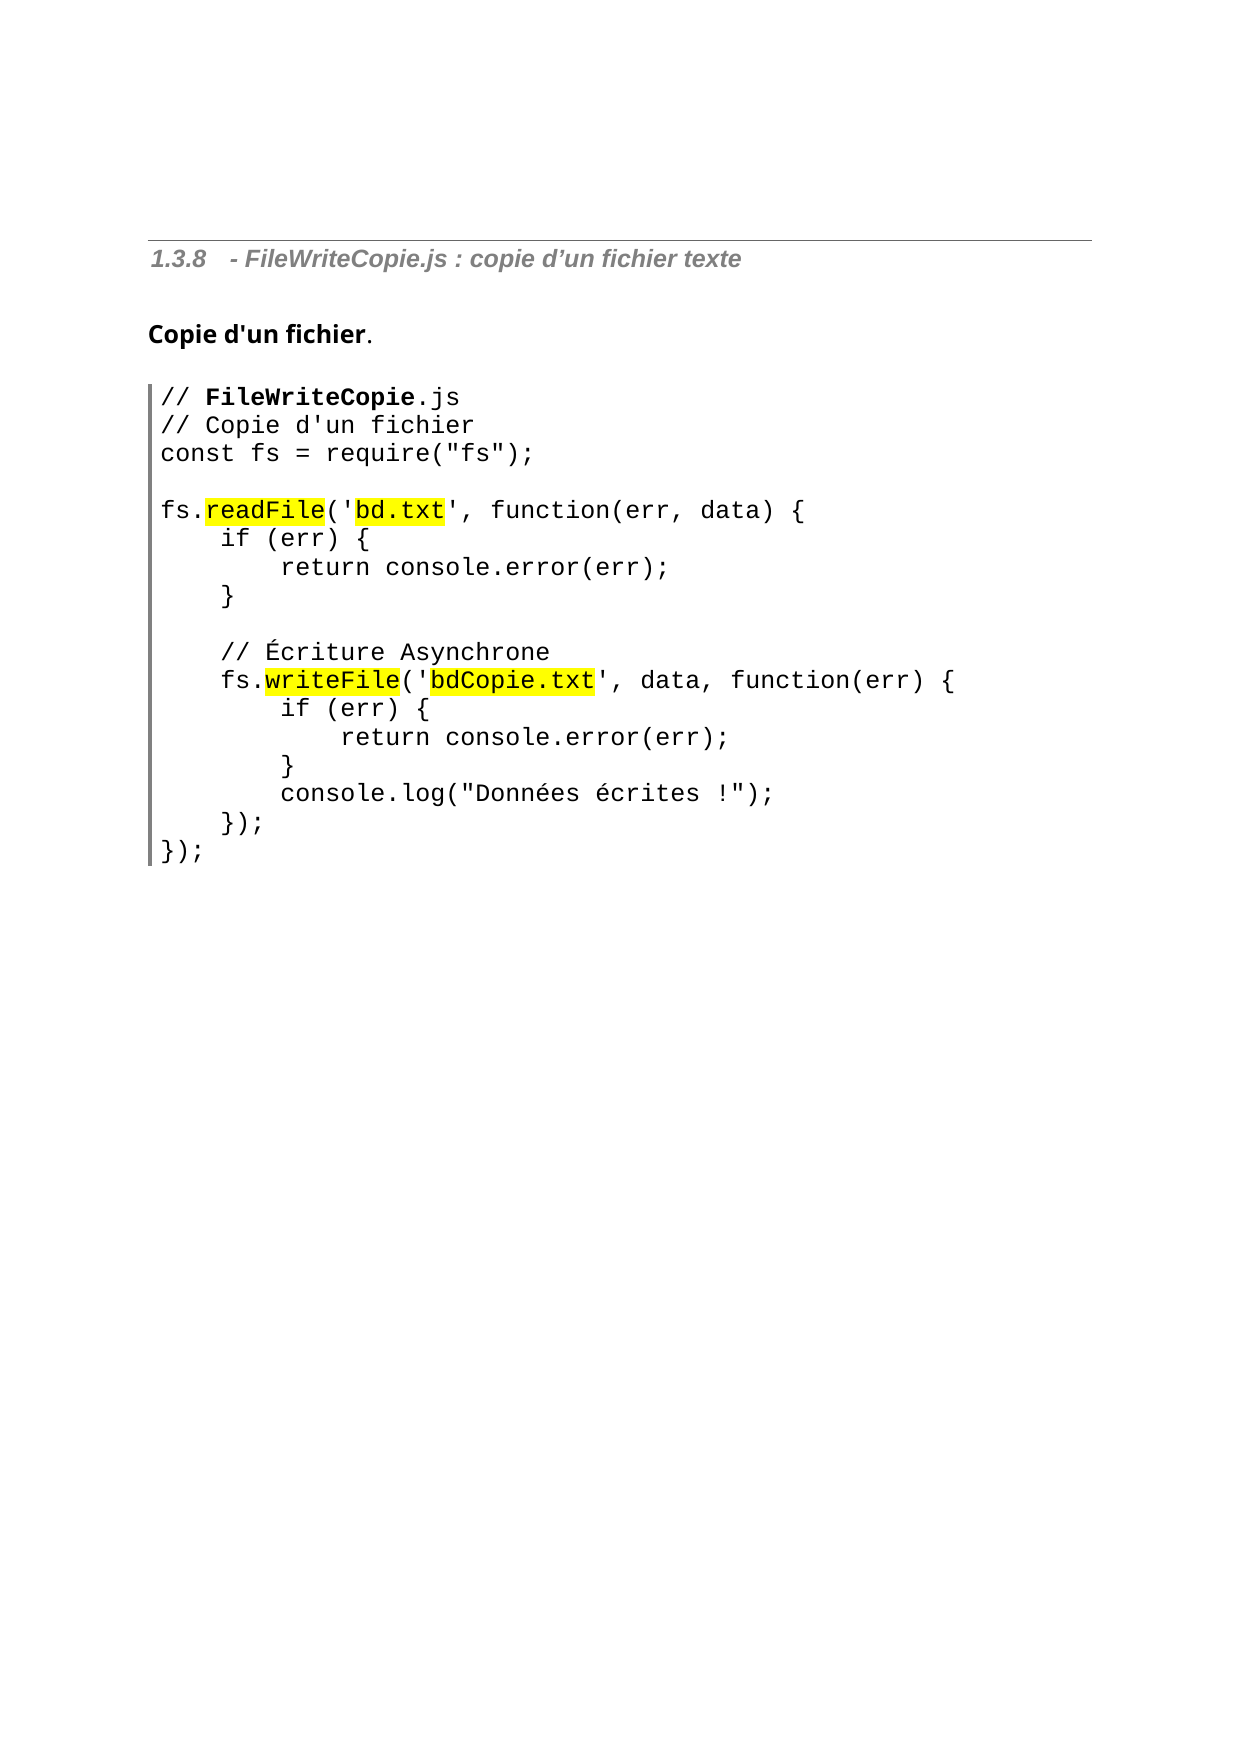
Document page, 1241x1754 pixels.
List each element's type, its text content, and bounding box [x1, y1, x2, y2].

text // Écriture Asynchrone [152, 639, 1092, 668]
text console.log("Données écrites !"); [152, 781, 1092, 809]
text fs.writeFile('bdCopie.txt', data, function(err) { [152, 668, 1092, 696]
text if (err) { [152, 526, 1092, 554]
text Copie d'un fichier. [148, 316, 1092, 350]
text // Copie d'un fichier [152, 413, 1092, 441]
text } [152, 753, 1092, 781]
text return console.error(err); [152, 554, 1092, 583]
text }); [152, 838, 1092, 866]
text return console.error(err); [152, 724, 1092, 753]
text const fs = require("fs"); [152, 441, 1092, 469]
text // FileWriteCopie.js [152, 384, 1092, 413]
text } [152, 583, 1092, 611]
subtitle - FileWriteCopie.js : copie d’un fichier texte [148, 241, 1092, 276]
text fs.readFile('bd.txt', function(err, data) { [152, 498, 1092, 526]
text }); [152, 809, 1092, 838]
text if (err) { [152, 696, 1092, 724]
